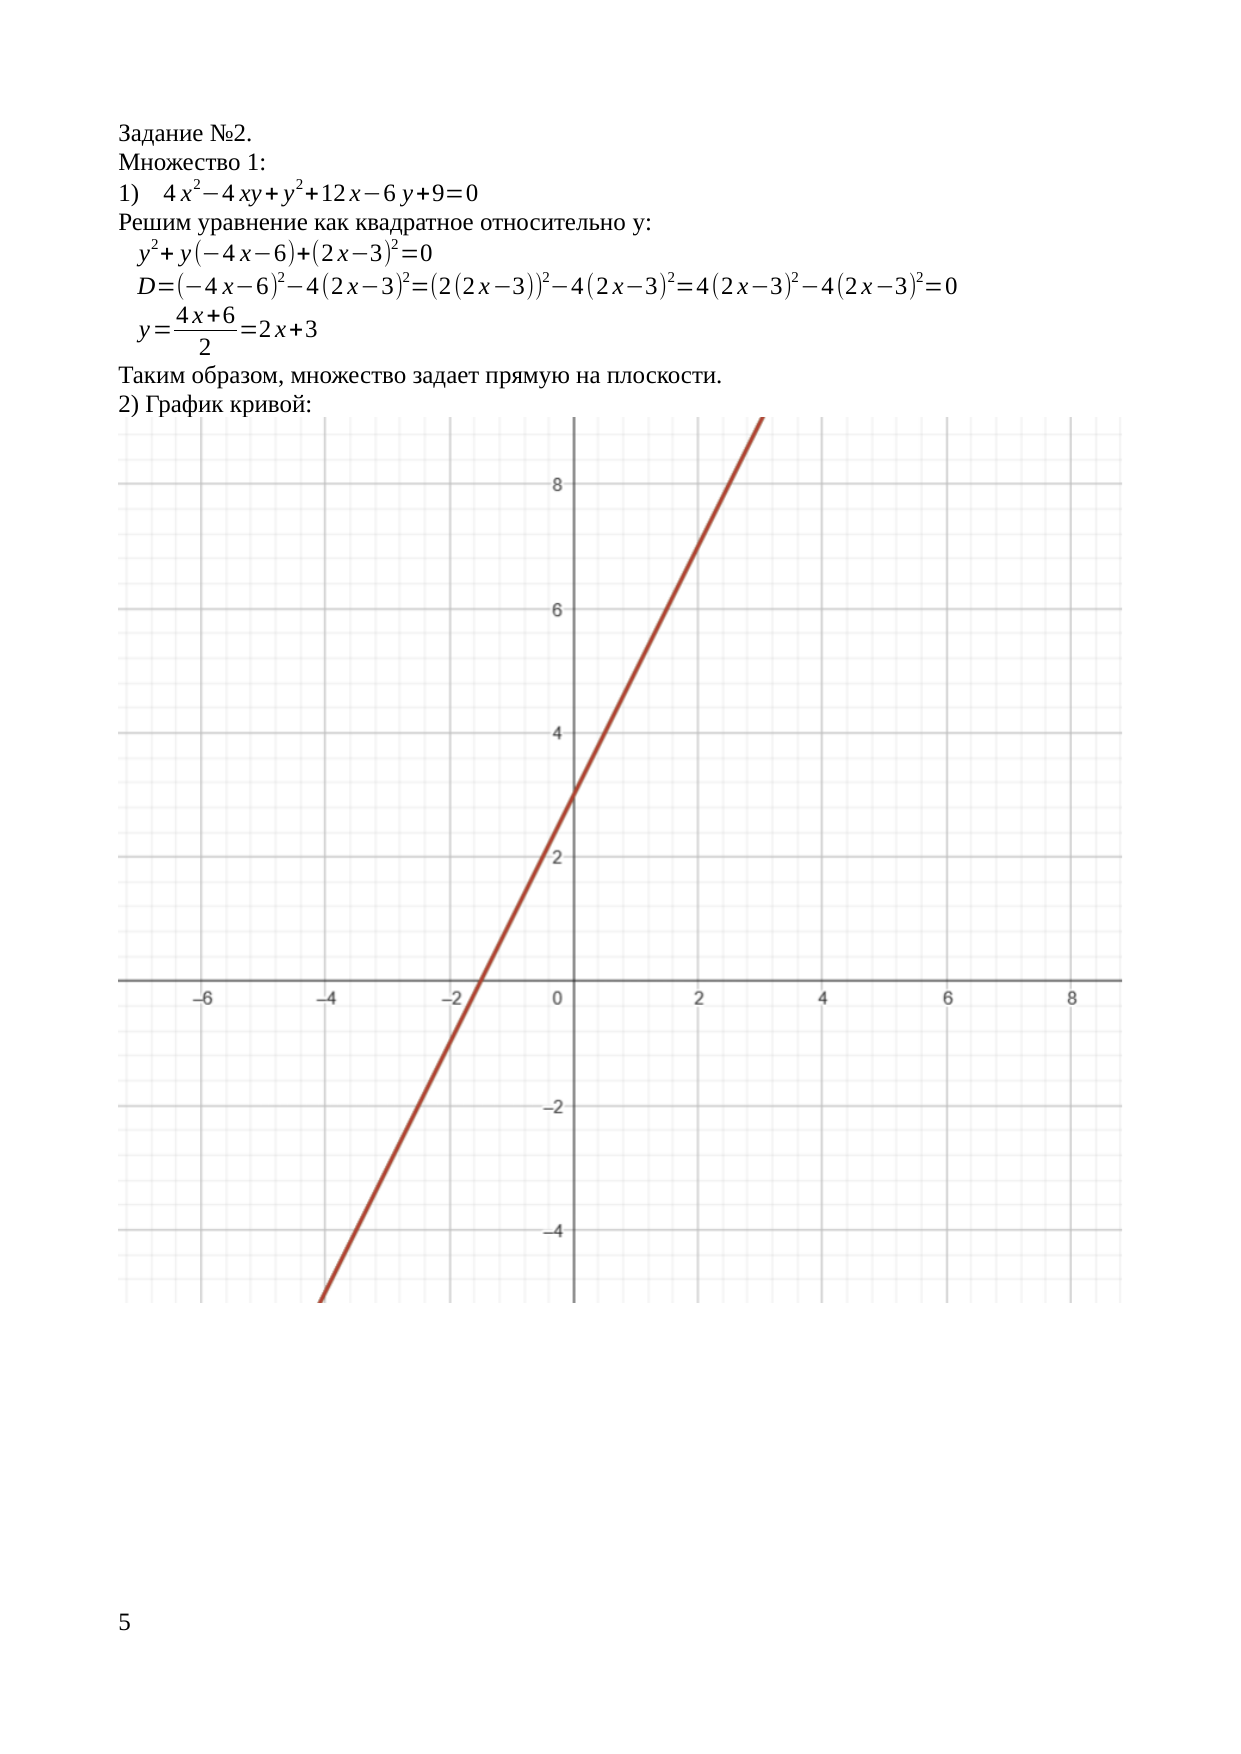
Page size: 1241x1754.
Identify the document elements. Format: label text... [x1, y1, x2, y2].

text Задание №2. [118, 118, 1122, 147]
text Таким образом, множество задает прямую на плоскости. [118, 360, 1122, 389]
text Множество 1: [118, 147, 1122, 176]
picture [118, 417, 1123, 1303]
text Решим уравнение как квадратное относительно y: [118, 207, 1122, 236]
text 1) [118, 176, 1122, 207]
text 2) График кривой: [118, 389, 1122, 417]
